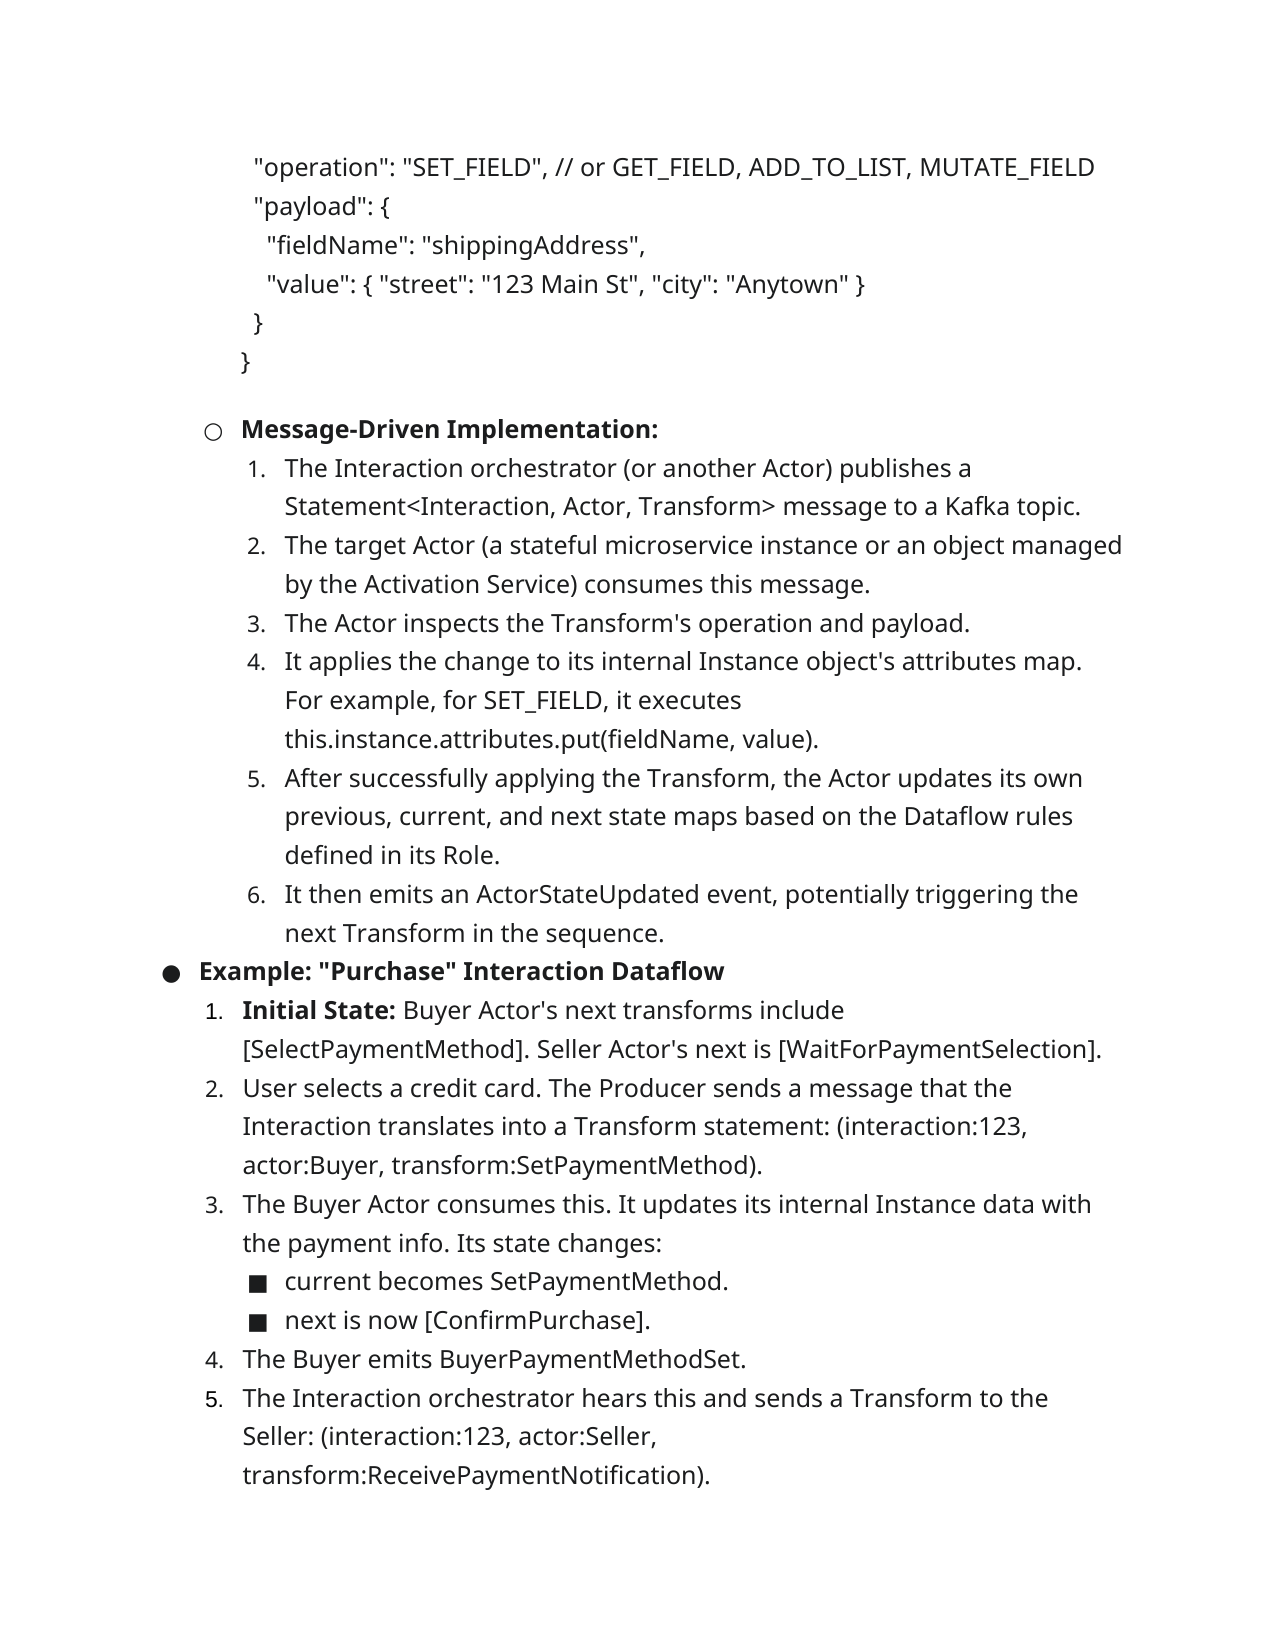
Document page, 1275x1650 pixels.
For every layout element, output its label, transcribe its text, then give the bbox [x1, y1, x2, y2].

list The Interaction orchestrator hears this and sends a Transform to the Seller: (interaction:123, actor:Seller, transform:ReceivePaymentNotification). [205, 1380, 1125, 1492]
list The Buyer Actor consumes this. It updates its internal Instance data with the payment info. Its state changes: [205, 1186, 1125, 1259]
list The Buyer emits BuyerPaymentMethodSet. [205, 1341, 1125, 1376]
list It then emits an ActorStateUpdated event, potentially triggering the next Transform in the sequence. [247, 876, 1125, 949]
list The target Actor (a stateful microservice instance or an object managed by the Activation Service) consumes this message. [247, 528, 1125, 601]
list Initial State: Buyer Actor's next transforms include [SelectPaymentMethod]. Seller Actor's next is [WaitForPaymentSelection]. [205, 993, 1125, 1066]
list User selects a credit card. The Producer sends a message that the Interaction translates into a Transform statement: (interaction:123, actor:Buyer, transform:SetPaymentMethod). [205, 1070, 1125, 1182]
list current becomes SetPaymentMethod. [247, 1264, 1125, 1298]
list Example: "Purchase" Interaction Dataflow [161, 954, 1125, 988]
list The Interaction orchestrator (or another Actor) publishes a Statement<Interaction, Actor, Transform> message to a Kafka topic. [247, 450, 1125, 523]
list The Actor inspects the Transform's operation and payload. [247, 605, 1125, 639]
list next is now [ConfirmPurchase]. [247, 1303, 1125, 1337]
list It applies the change to its internal Instance object's attributes map. For example, for SET_FIELD, it executes this.instance.attributes.put(fieldName, value). [247, 644, 1125, 756]
list Message-Driven Implementation: [203, 411, 1125, 446]
list After successfully applying the Transform, the Actor updates its own previous, current, and next state maps based on the Dataflow rules defined in its Role. [247, 760, 1125, 872]
list "operation": "SET_FIELD", // or GET_FIELD, ADD_TO_LIST, MUTATE_FIELD "payload": { "fieldName": "shippingAddress", "value": { "street": "123 Main St", "city": "Anytown" } } } [203, 150, 1125, 408]
